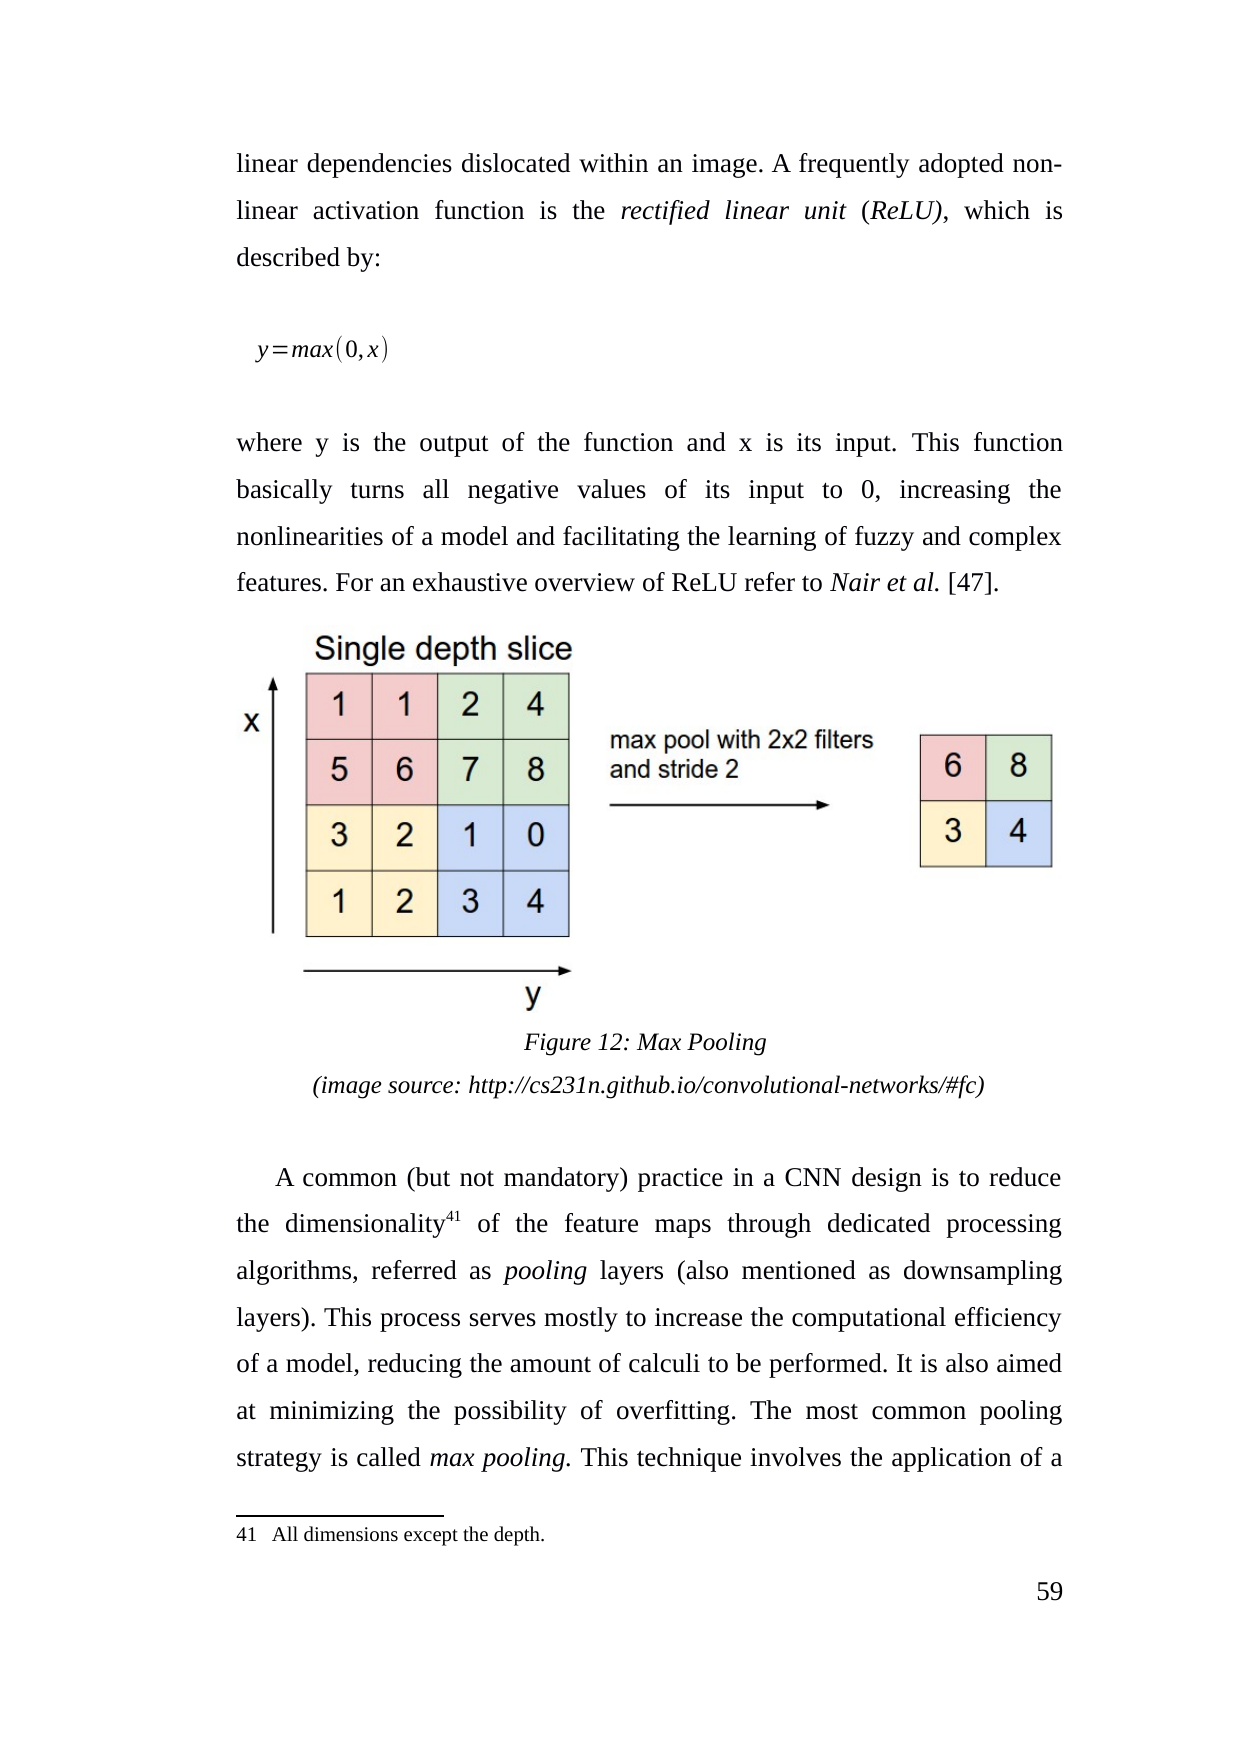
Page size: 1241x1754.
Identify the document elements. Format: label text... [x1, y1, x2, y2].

text linear dependencies dislocated within an image. A frequently adopted non-linear activation function is the rectified linear unit (ReLU), which is described by: [236, 148, 1063, 272]
text All dimensions except the depth. [236, 1522, 1063, 1546]
text A common (but not mandatory) practice in a CNN design is to reduce the dimensionality of the feature maps through dedicated processing algorithms, referred as pooling layers (also mentioned as downsampling layers). This process serves mostly to increase the computational efficiency of a model, reducing the amount of calculi to be performed. It is also aimed at minimizing the possibility of overfitting. The most common pooling strategy is called max pooling. This technique involves the application of a [236, 1161, 1063, 1472]
picture [236, 625, 1063, 1013]
text Figure 12: Max Pooling (image source: http://cs231n.github.io/convolutional-networks/#fc) [236, 1013, 1063, 1098]
text where y is the output of the function and x is its input. This function basically turns all negative values of its input to 0, increasing the nonlinearities of a model and facilitating the learning of fuzzy and complex features. For an exhaustive overview of ReLU refer to Nair et al. [47]. [236, 426, 1063, 598]
